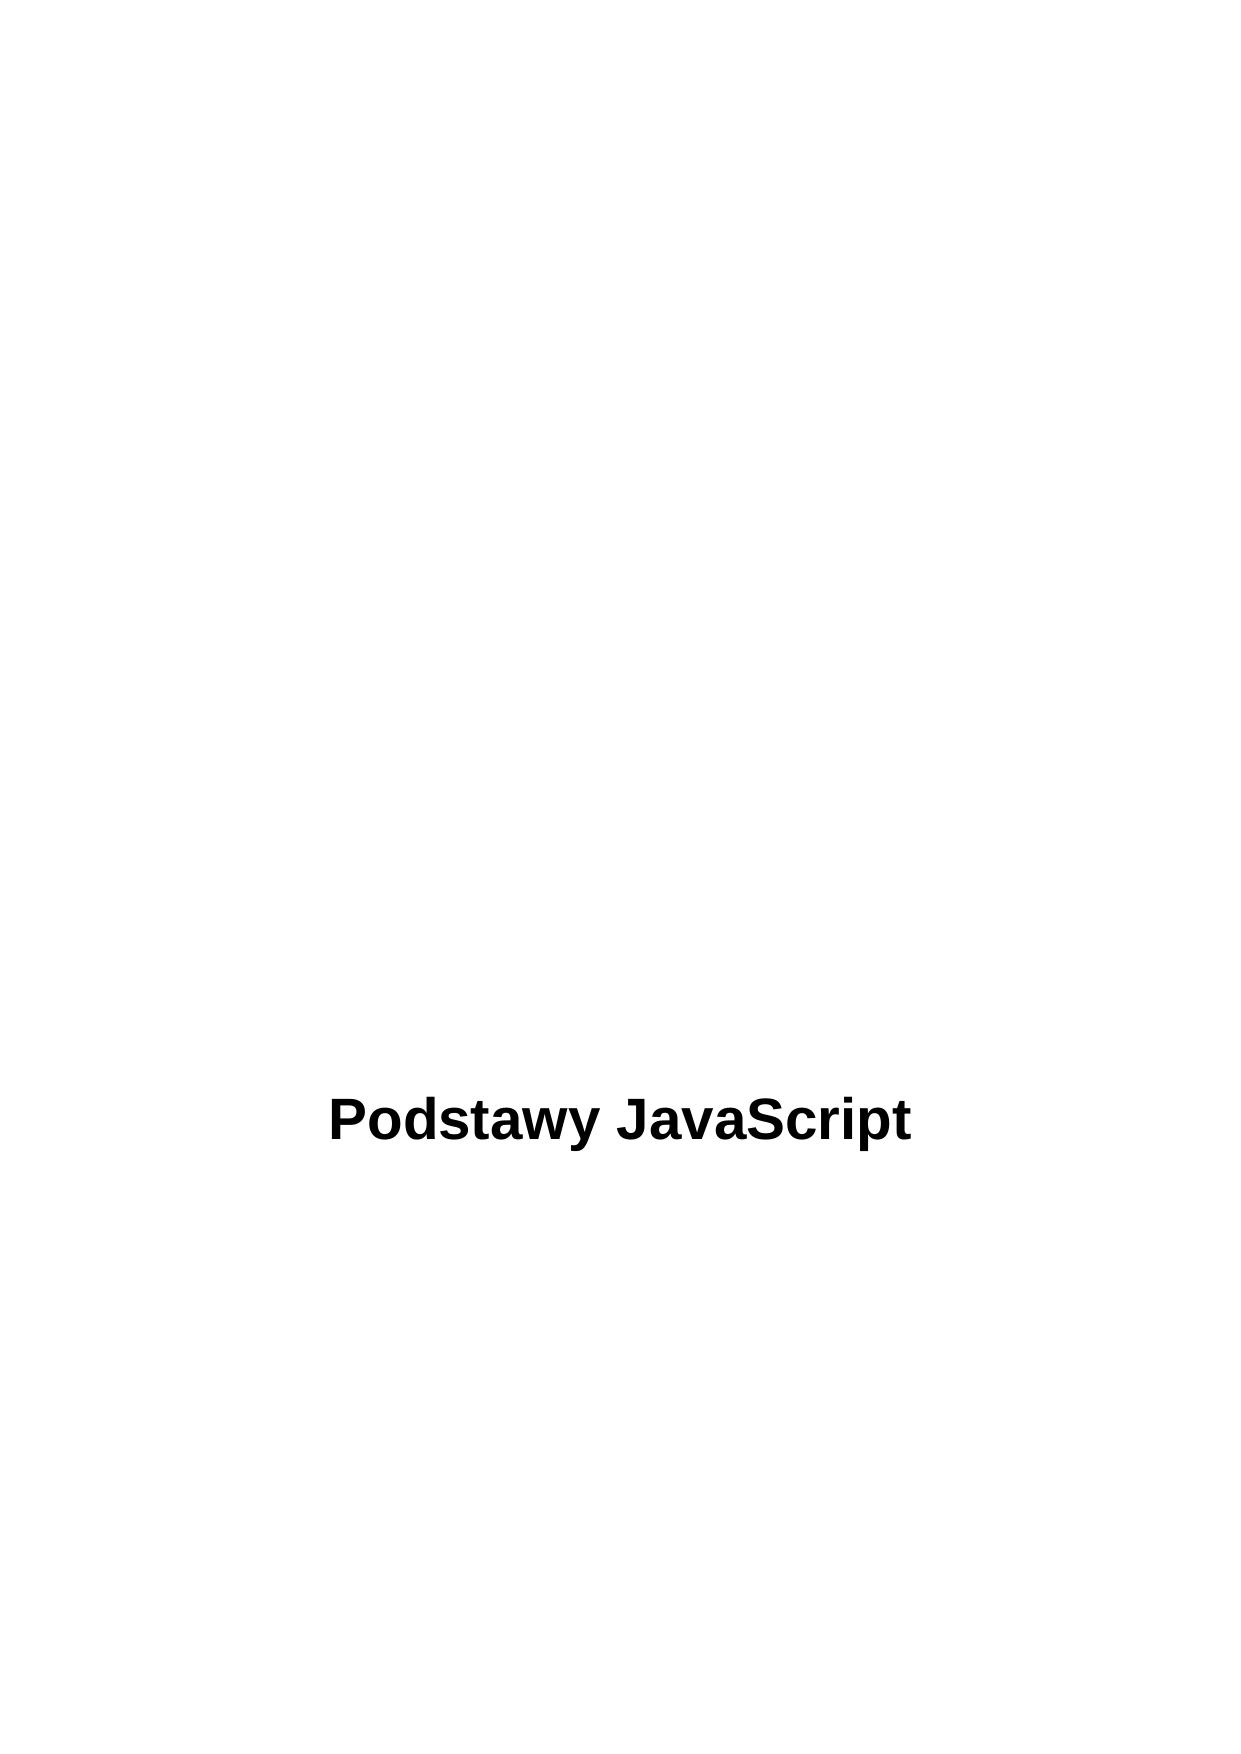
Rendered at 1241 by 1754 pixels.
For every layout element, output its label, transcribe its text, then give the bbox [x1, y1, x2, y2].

title Podstawy JavaScript [118, 1084, 1122, 1151]
